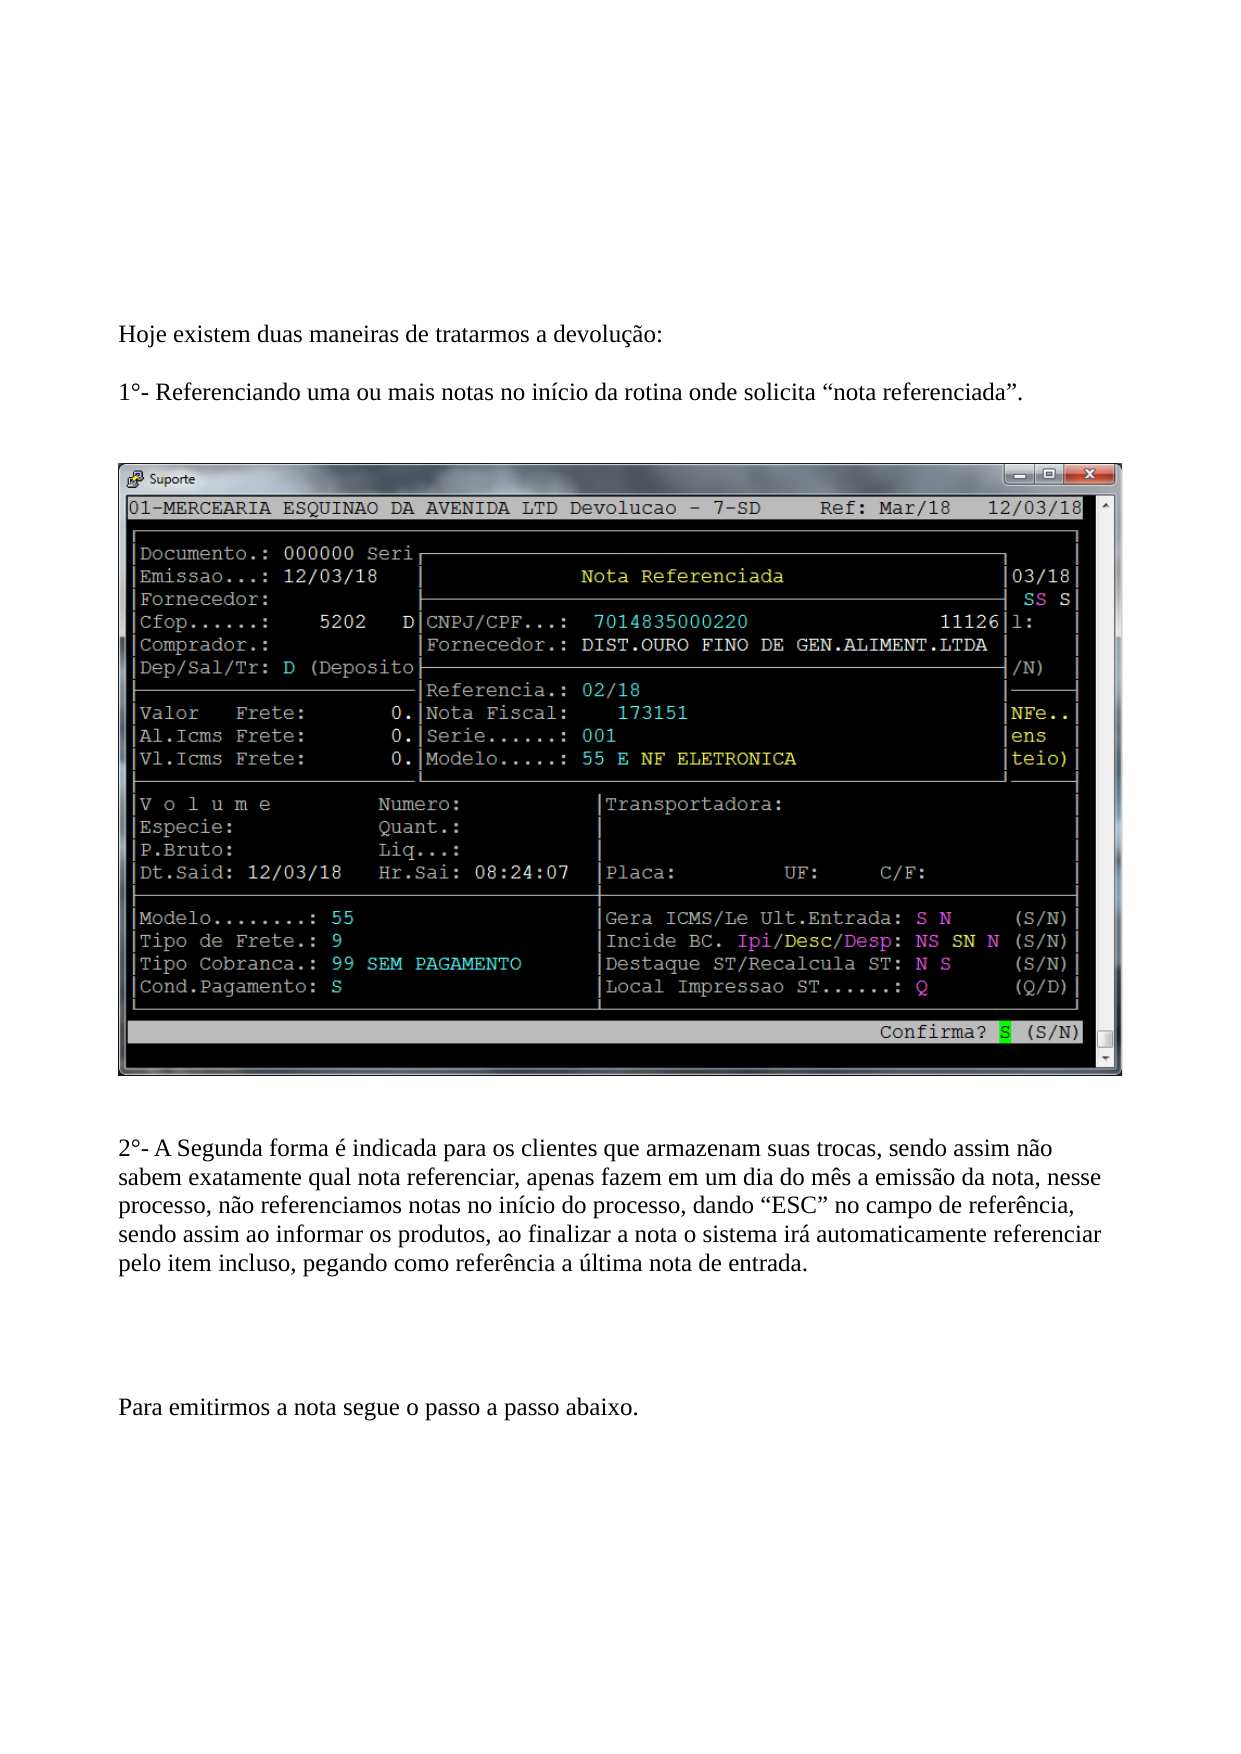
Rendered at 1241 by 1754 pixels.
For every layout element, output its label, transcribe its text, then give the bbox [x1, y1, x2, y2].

picture [118, 463, 1123, 1076]
text Hoje existem duas maneiras de tratarmos a devolução: [118, 291, 1122, 348]
text 1°- Referenciando uma ou mais notas no início da rotina onde solicita “nota referenciada”. [118, 377, 1122, 463]
text Para emitirmos a nota segue o passo a passo abaixo. [118, 1392, 1122, 1421]
text 2°- A Segunda forma é indicada para os clientes que armazenam suas trocas, sendo assim não sabem exatamente qual nota referenciar, apenas fazem em um dia do mês a emissão da nota, nesse processo, não referenciamos notas no início do processo, dando “ESC” no campo de referência, sendo assim ao informar os produtos, ao finalizar a nota o sistema irá automaticamente referenciar pelo item incluso, pegando como referência a última nota de entrada. [118, 1133, 1122, 1277]
